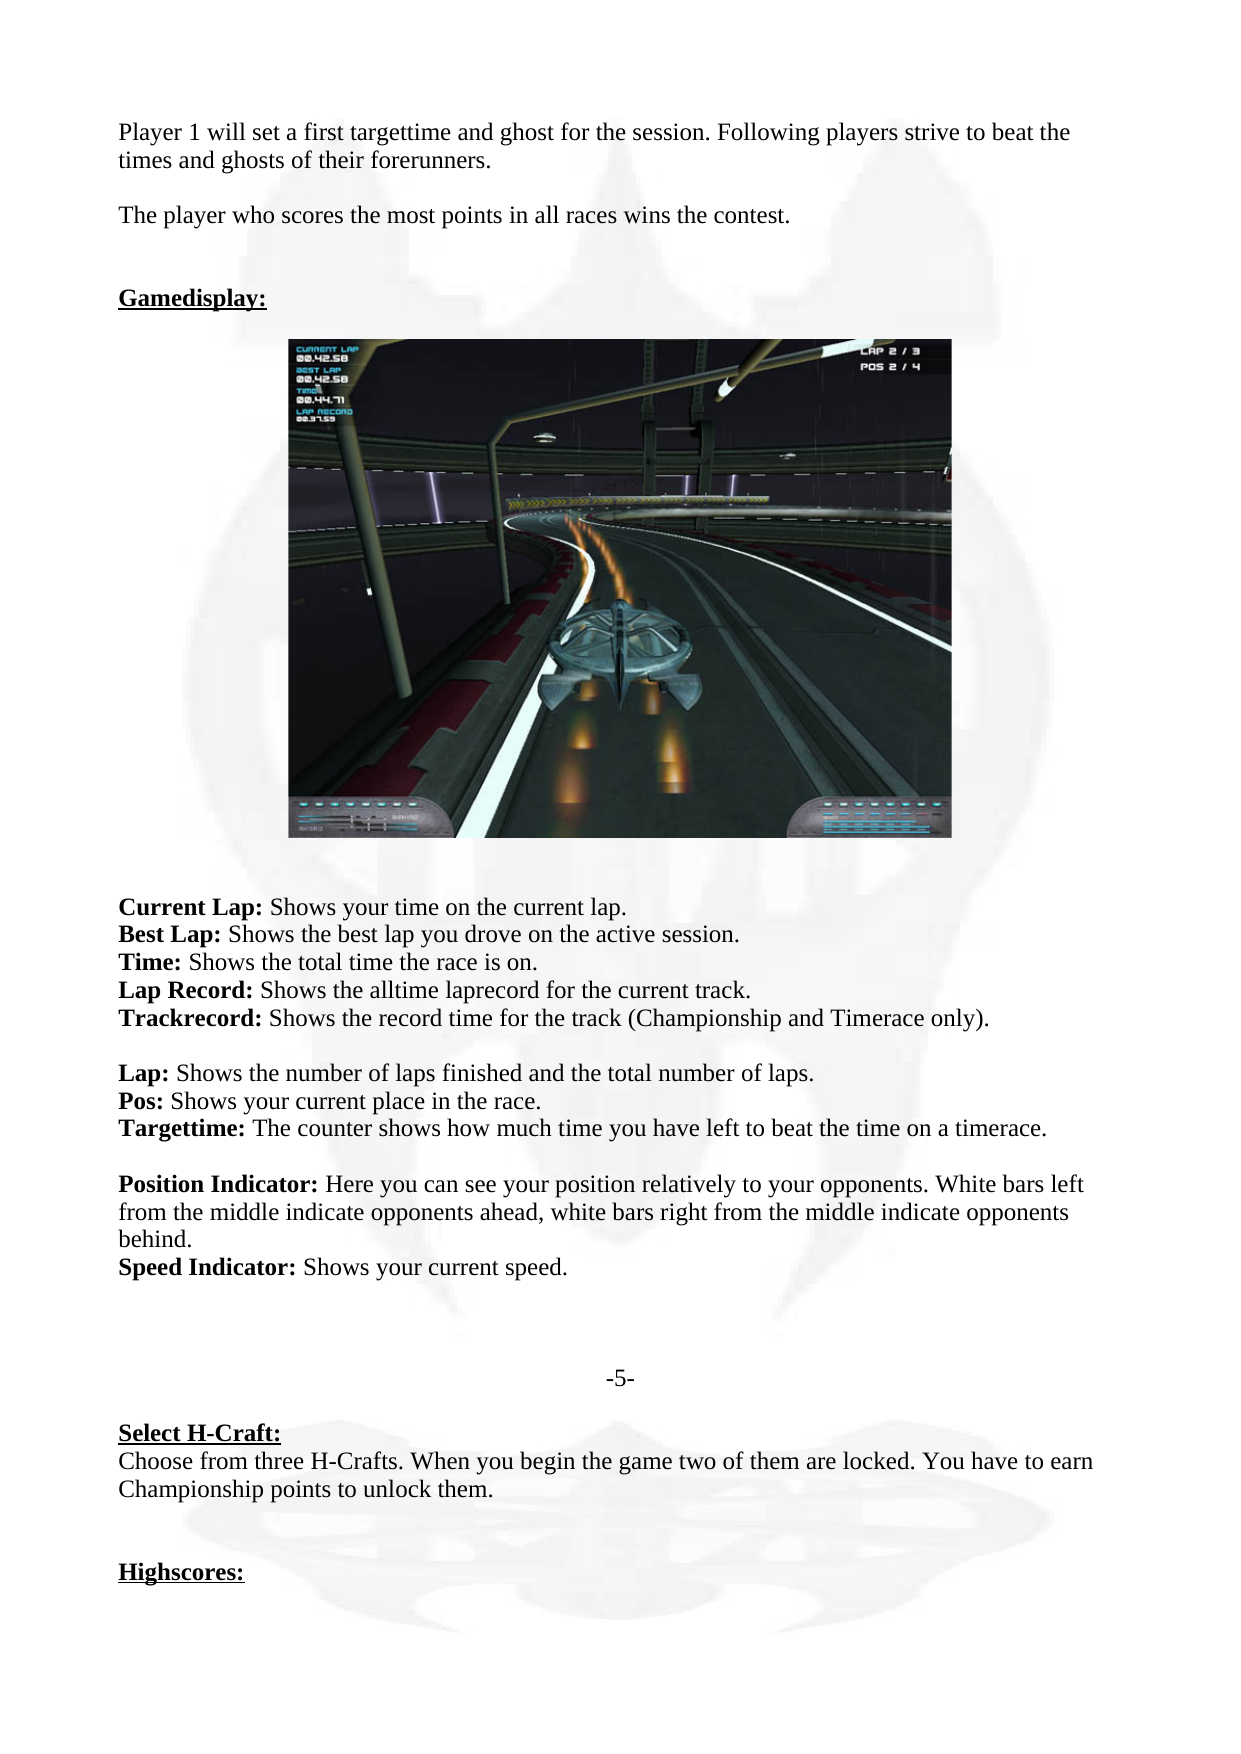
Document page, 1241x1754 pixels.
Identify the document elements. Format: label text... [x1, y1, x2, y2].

picture [118, 1281, 1122, 1337]
text Best Lap: Shows the best lap you drove on the active session. [118, 921, 1122, 948]
text Highscores: [118, 1558, 1122, 1586]
text Lap: Shows the number of laps finished and the total number of laps. [118, 1059, 1122, 1087]
text Player 1 will set a first targettime and ghost for the session. Following players strive to beat the times and ghosts of their forerunners. [118, 118, 1122, 173]
picture [118, 229, 1122, 284]
picture [118, 1031, 1122, 1059]
text Pos: Shows your current place in the race. [118, 1087, 1122, 1114]
text Gamedisplay: [118, 284, 1122, 312]
picture [118, 173, 1122, 201]
text Time: Shows the total time the race is on. [118, 948, 1122, 976]
text Select H-Craft: [118, 1419, 1122, 1447]
picture [118, 1142, 1122, 1170]
text Trackrecord: Shows the record time for the track (Championship and Timerace only). [118, 1004, 1122, 1031]
text Current Lap: Shows your time on the current lap. [118, 893, 1122, 921]
text Choose from three H-Crafts. When you begin the game two of them are locked. You have to earn Championship points to unlock them. [118, 1447, 1122, 1502]
text Speed Indicator: Shows your current speed. [118, 1253, 1122, 1281]
text The player who scores the most points in all races wins the contest. [118, 201, 1122, 229]
text Lap Record: Shows the alltime laprecord for the current track. [118, 976, 1122, 1004]
text Position Indicator: Here you can see your position relatively to your opponents. White bars left from the middle indicate opponents ahead, white bars right from the middle indicate opponents behind. [118, 1170, 1122, 1253]
text -5- [118, 1364, 1122, 1392]
picture [118, 1419, 1123, 1636]
text Targettime: The counter shows how much time you have left to beat the time on a timerace. [118, 1114, 1122, 1142]
picture [118, 312, 1122, 893]
